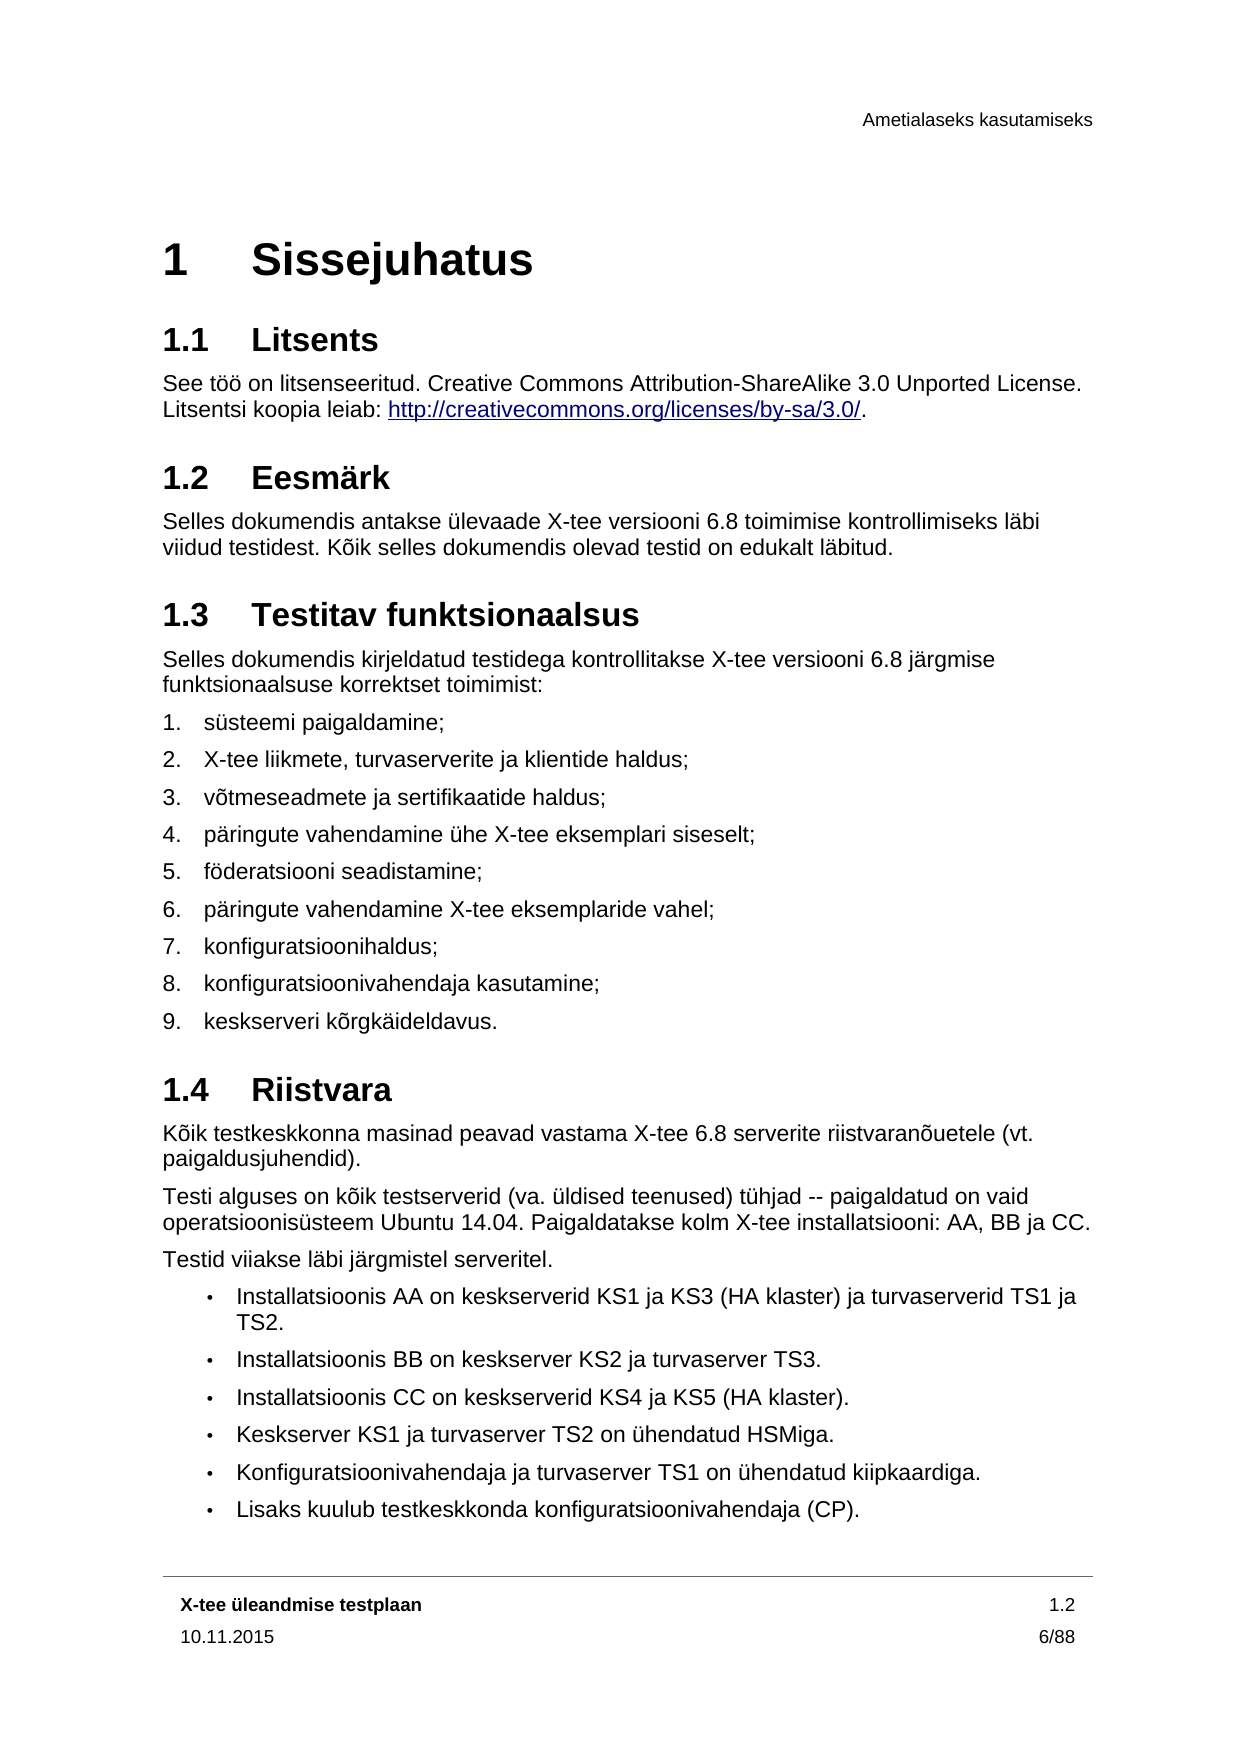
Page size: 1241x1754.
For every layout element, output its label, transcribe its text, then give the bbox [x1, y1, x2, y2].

list Lisaks kuulub testkeskkonda konfiguratsioonivahendaja (CP). [207, 1497, 1093, 1522]
text Testid viiakse läbi järgmistel serveritel. [162, 1247, 1093, 1272]
text Testi alguses on kõik testserverid (va. üldised teenused) tühjad -- paigaldatud on vaid operatsioonisüsteem Ubuntu 14.04. Paigaldatakse kolm X-tee installatsiooni: AA, BB ja CC. [162, 1183, 1093, 1235]
subtitle Eesmärk [162, 459, 1093, 496]
list Konfiguratsioonivahendaja ja turvaserver TS1 on ühendatud kiipkaardiga. [207, 1459, 1093, 1485]
list Installatsioonis BB on keskserver KS2 ja turvaserver TS3. [207, 1347, 1093, 1373]
subtitle Testitav funktsionaalsus [162, 597, 1093, 634]
list föderatsiooni seadistamine; [162, 859, 1093, 884]
list võtmeseadmete ja sertifikaatide haldus; [162, 784, 1093, 810]
subtitle Litsents [162, 321, 1093, 359]
list Keskserver KS1 ja turvaserver TS2 on ühendatud HSMiga. [207, 1422, 1093, 1447]
list Installatsioonis AA on keskserverid KS1 ja KS3 (HA klaster) ja turvaserverid TS1 ja TS2. [207, 1284, 1093, 1335]
list süsteemi paigaldamine; [162, 709, 1093, 735]
text Selles dokumendis kirjeldatud testidega kontrollitakse X-tee versiooni 6.8 järgmise funktsionaalsuse korrektset toimimist: [162, 646, 1093, 698]
text Selles dokumendis antakse ülevaade X-tee versiooni 6.8 toimimise kontrollimiseks läbi viidud testidest. Kõik selles dokumendis olevad testid on edukalt läbitud. [162, 509, 1093, 560]
text See töö on litsenseeritud. Creative Commons Attribution-ShareAlike 3.0 Unported License. Litsentsi koopia leiab: http://creativecommons.org/licenses/by-sa/3.0/. [162, 371, 1093, 422]
list päringute vahendamine ühe X-tee eksemplari siseselt; [162, 822, 1093, 847]
list päringute vahendamine X-tee eksemplaride vahel; [162, 896, 1093, 922]
text Kõik testkeskkonna masinad peavad vastama X-tee 6.8 serverite riistvaranõuetele (vt. paigaldusjuhendid). [162, 1121, 1093, 1172]
list Installatsioonis CC on keskserverid KS4 ja KS5 (HA klaster). [207, 1384, 1093, 1410]
list X-tee liikmete, turvaserverite ja klientide haldus; [162, 747, 1093, 772]
list keskserveri kõrgkäideldavus. [162, 1008, 1093, 1034]
subtitle Riistvara [162, 1071, 1093, 1108]
list konfiguratsioonivahendaja kasutamine; [162, 971, 1093, 997]
subtitle Sissejuhatus [162, 233, 1093, 285]
list konfiguratsioonihaldus; [162, 934, 1093, 959]
